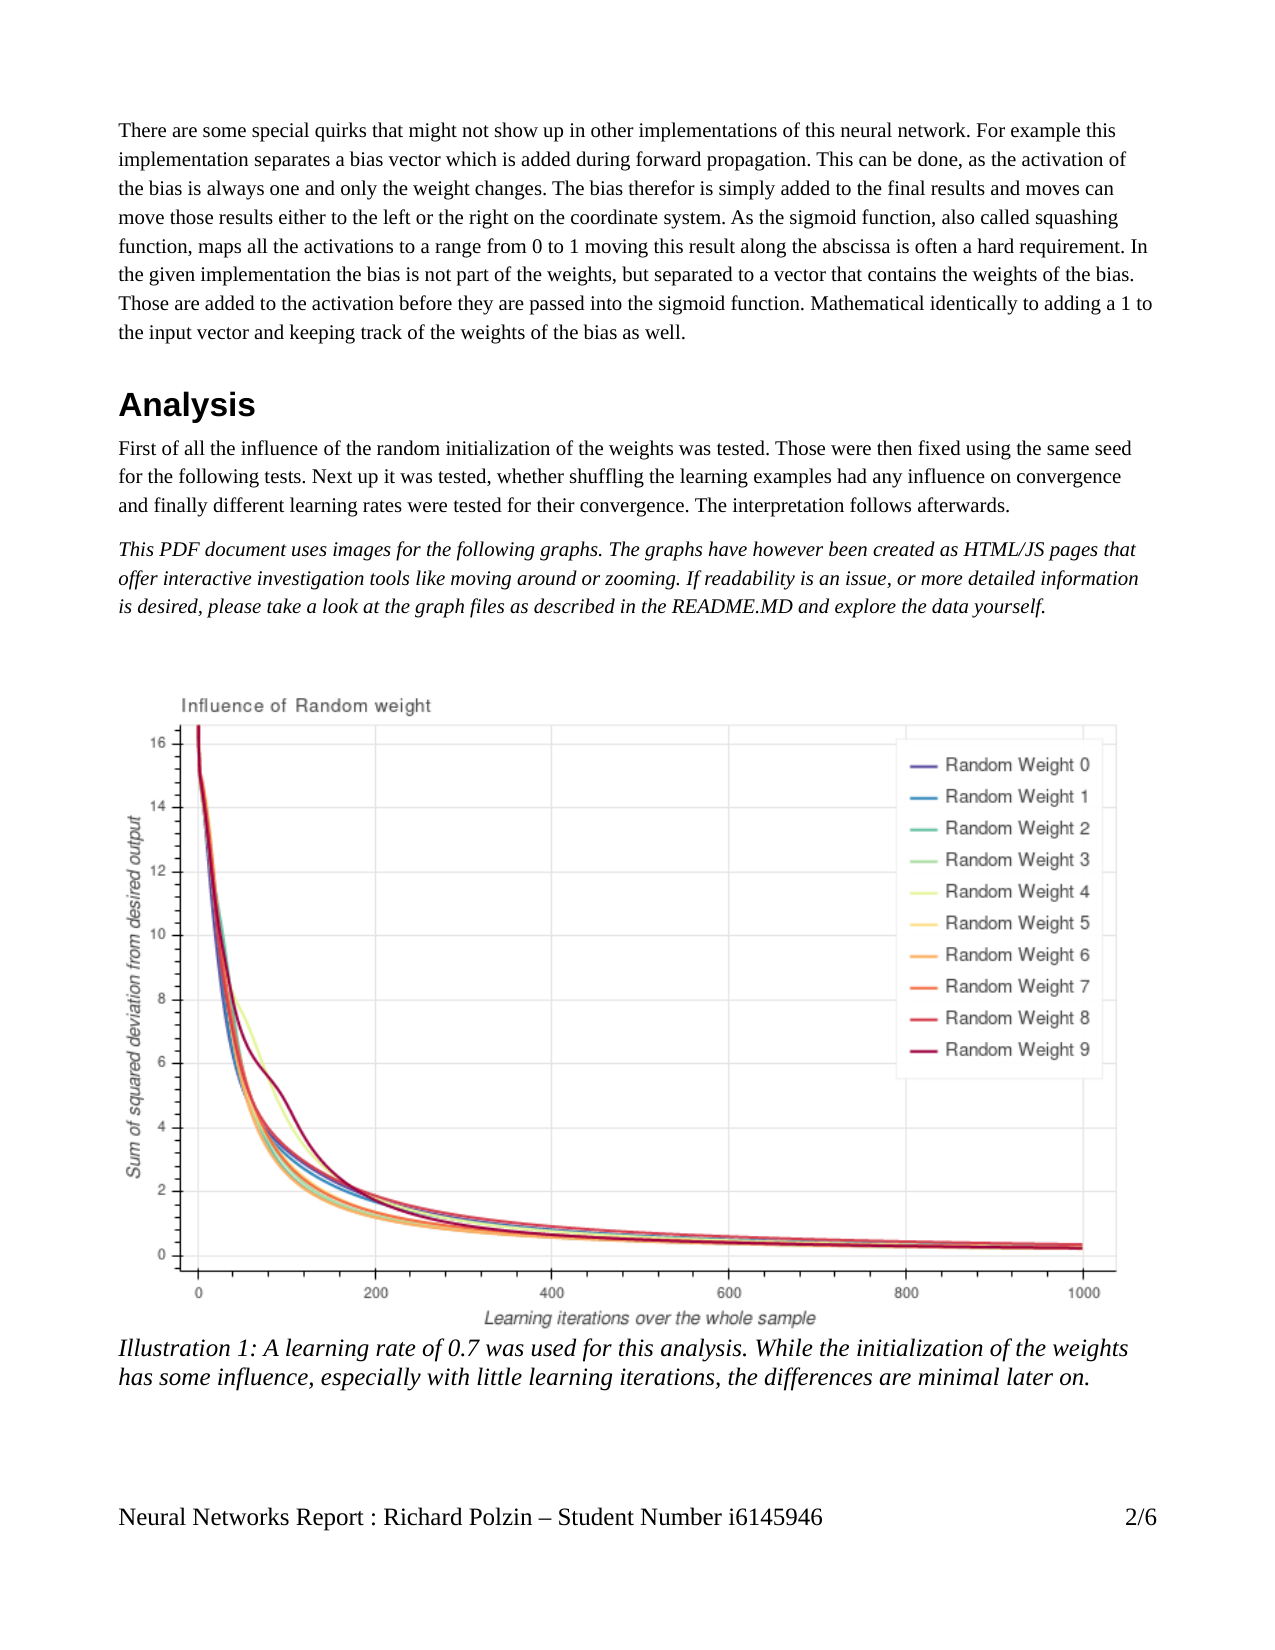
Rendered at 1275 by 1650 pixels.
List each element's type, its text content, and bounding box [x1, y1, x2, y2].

subtitle Analysis [118, 384, 1157, 423]
text Illustration 1: A learning rate of 0.7 was used for this analysis. While the initialization of the weights has some influence, especially with little learning iterations, the differences are minimal later on. [118, 1334, 1157, 1391]
text There are some special quirks that might not show up in other implementations of this neural network. For example this implementation separates a bias vector which is added during forward propagation. This can be done, as the activation of the bias is always one and only the weight changes. The bias therefor is simply added to the final results and moves can move those results either to the left or the right on the coordinate system. As the sigmoid function, also called squashing function, maps all the activations to a range from 0 to 1 moving this result along the abscissa is often a hard requirement. In the given implementation the bias is not part of the weights, but separated to a vector that contains the weights of the bias. Those are added to the activation before they are passed into the sigmoid function. Mathematical identically to adding a 1 to the input vector and keeping track of the weights of the bias as well. [118, 118, 1157, 344]
text This PDF document uses images for the following graphs. The graphs have however been created as HTML/JS pages that offer interactive investigation tools like moving around or zooming. If readability is an issue, or more detailed information is desired, please take a look at the graph files as described in the README.MD and explore the data yourself. [118, 537, 1157, 618]
picture [118, 686, 1157, 1334]
text First of all the influence of the random initialization of the weights was tested. Those were then fixed using the same seed for the following tests. Next up it was tested, whether shuffling the learning examples had any influence on convergence and finally different learning rates were tested for their convergence. The interpretation follows afterwards. [118, 436, 1157, 517]
